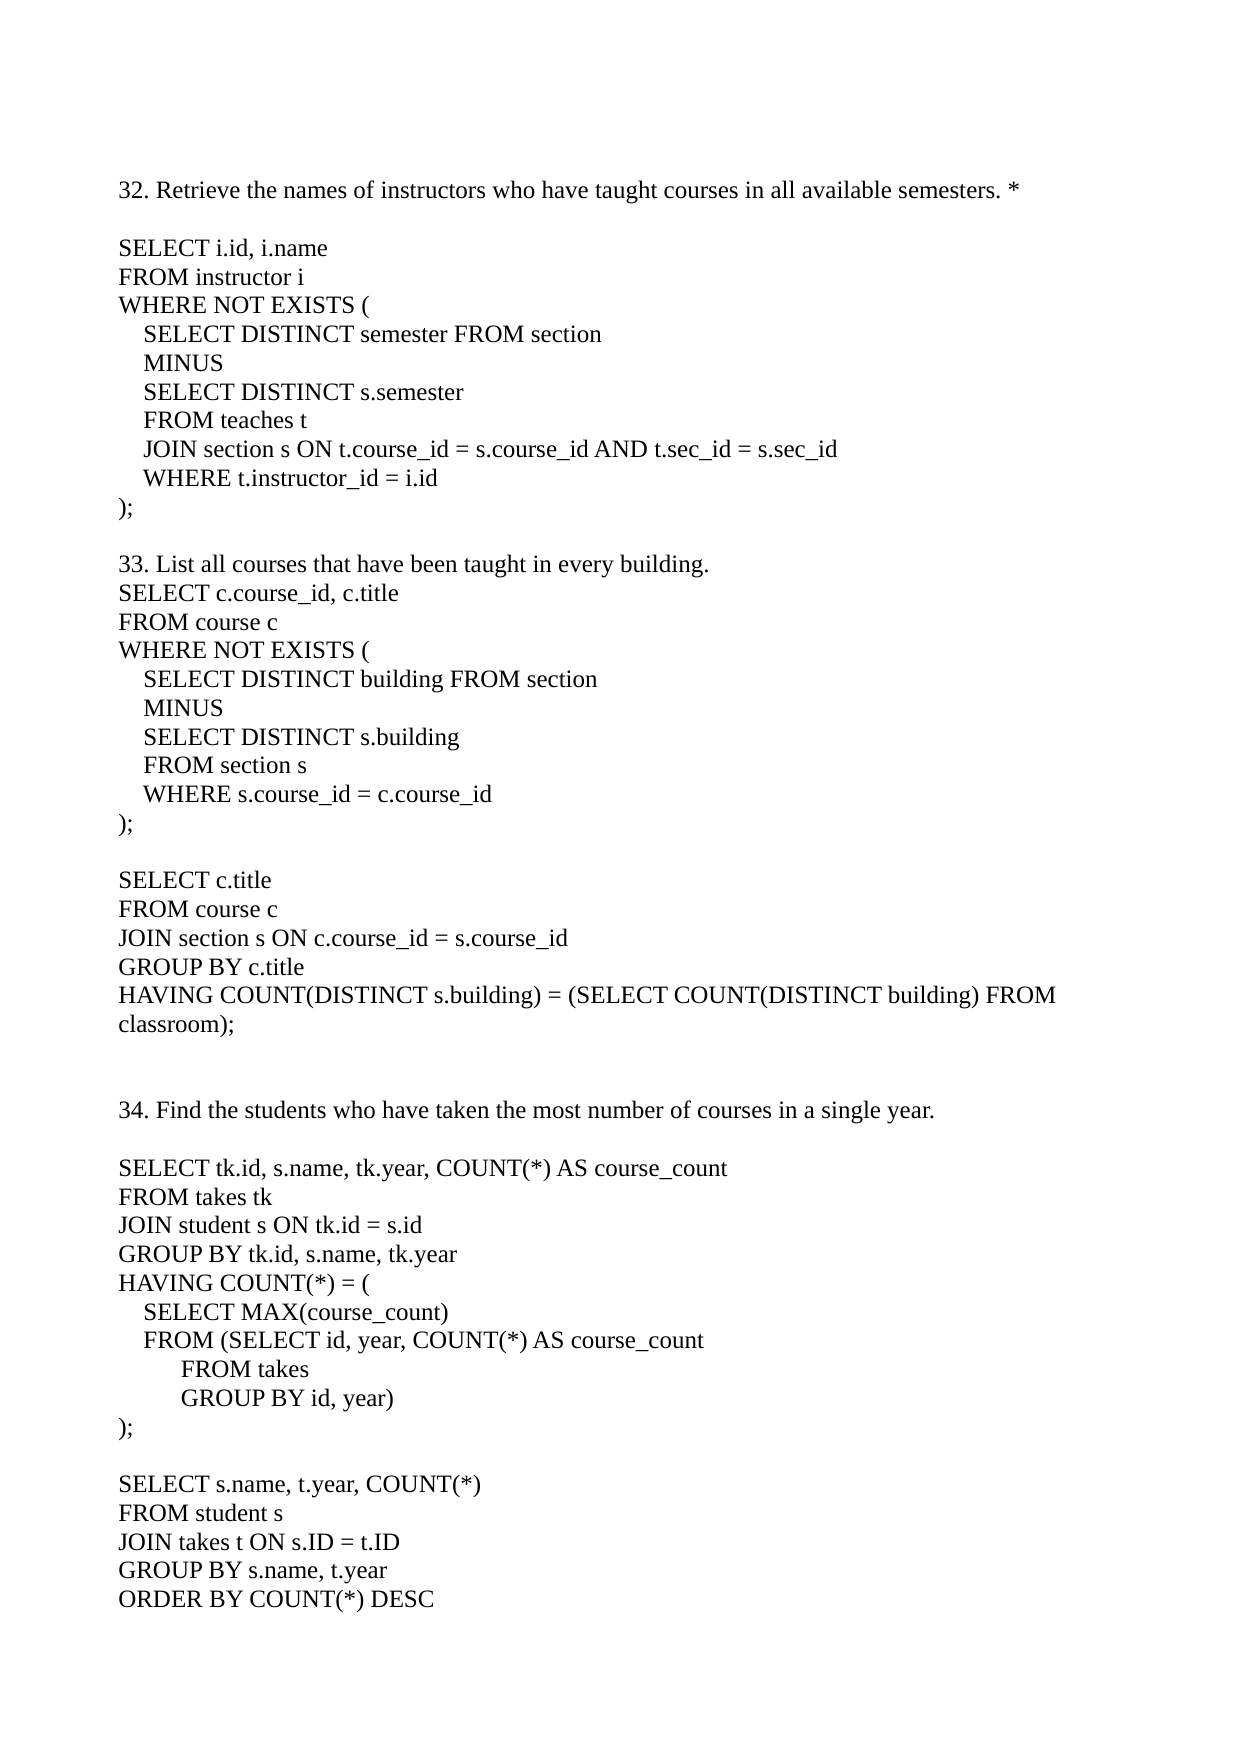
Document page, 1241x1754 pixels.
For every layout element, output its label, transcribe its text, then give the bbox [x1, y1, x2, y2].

text SELECT DISTINCT s.building [118, 722, 1122, 751]
text FROM student s [118, 1498, 1122, 1527]
text MINUS [118, 693, 1122, 722]
text HAVING COUNT(*) = ( [118, 1268, 1122, 1297]
text HAVING COUNT(DISTINCT s.building) = (SELECT COUNT(DISTINCT building) FROM classroom); [118, 981, 1122, 1038]
text MINUS [118, 348, 1122, 377]
text ); [118, 492, 1122, 521]
text FROM instructor i [118, 262, 1122, 291]
text SELECT DISTINCT semester FROM section [118, 319, 1122, 348]
text FROM course c [118, 894, 1122, 923]
text FROM (SELECT id, year, COUNT(*) AS course_count [118, 1326, 1122, 1354]
text JOIN student s ON tk.id = s.id [118, 1211, 1122, 1239]
text JOIN takes t ON s.ID = t.ID [118, 1527, 1122, 1556]
text FROM takes [118, 1354, 1122, 1383]
text SELECT DISTINCT s.semester [118, 377, 1122, 406]
text JOIN section s ON t.course_id = s.course_id AND t.sec_id = s.sec_id [118, 434, 1122, 463]
text WHERE NOT EXISTS ( [118, 636, 1122, 664]
text 34. Find the students who have taken the most number of courses in a single year. [118, 1096, 1122, 1124]
text WHERE NOT EXISTS ( [118, 291, 1122, 319]
text GROUP BY id, year) [118, 1383, 1122, 1412]
text ); [118, 1412, 1122, 1441]
text FROM takes tk [118, 1182, 1122, 1211]
text SELECT c.title [118, 866, 1122, 894]
text FROM teaches t [118, 406, 1122, 434]
text SELECT DISTINCT building FROM section [118, 664, 1122, 693]
text GROUP BY tk.id, s.name, tk.year [118, 1239, 1122, 1268]
text JOIN section s ON c.course_id = s.course_id [118, 923, 1122, 952]
text SELECT MAX(course_count) [118, 1297, 1122, 1326]
text 32. Retrieve the names of instructors who have taught courses in all available semesters. * [118, 176, 1122, 204]
text SELECT s.name, t.year, COUNT(*) [118, 1469, 1122, 1498]
text GROUP BY s.name, t.year [118, 1556, 1122, 1584]
text ORDER BY COUNT(*) DESC [118, 1584, 1122, 1613]
text WHERE t.instructor_id = i.id [118, 463, 1122, 492]
text FROM section s [118, 751, 1122, 779]
text GROUP BY c.title [118, 952, 1122, 981]
text SELECT c.course_id, c.title [118, 578, 1122, 607]
text 33. List all courses that have been taught in every building. [118, 549, 1122, 578]
text SELECT tk.id, s.name, tk.year, COUNT(*) AS course_count [118, 1153, 1122, 1182]
text FROM course c [118, 607, 1122, 636]
text SELECT i.id, i.name [118, 233, 1122, 262]
text ); [118, 808, 1122, 837]
text WHERE s.course_id = c.course_id [118, 779, 1122, 808]
